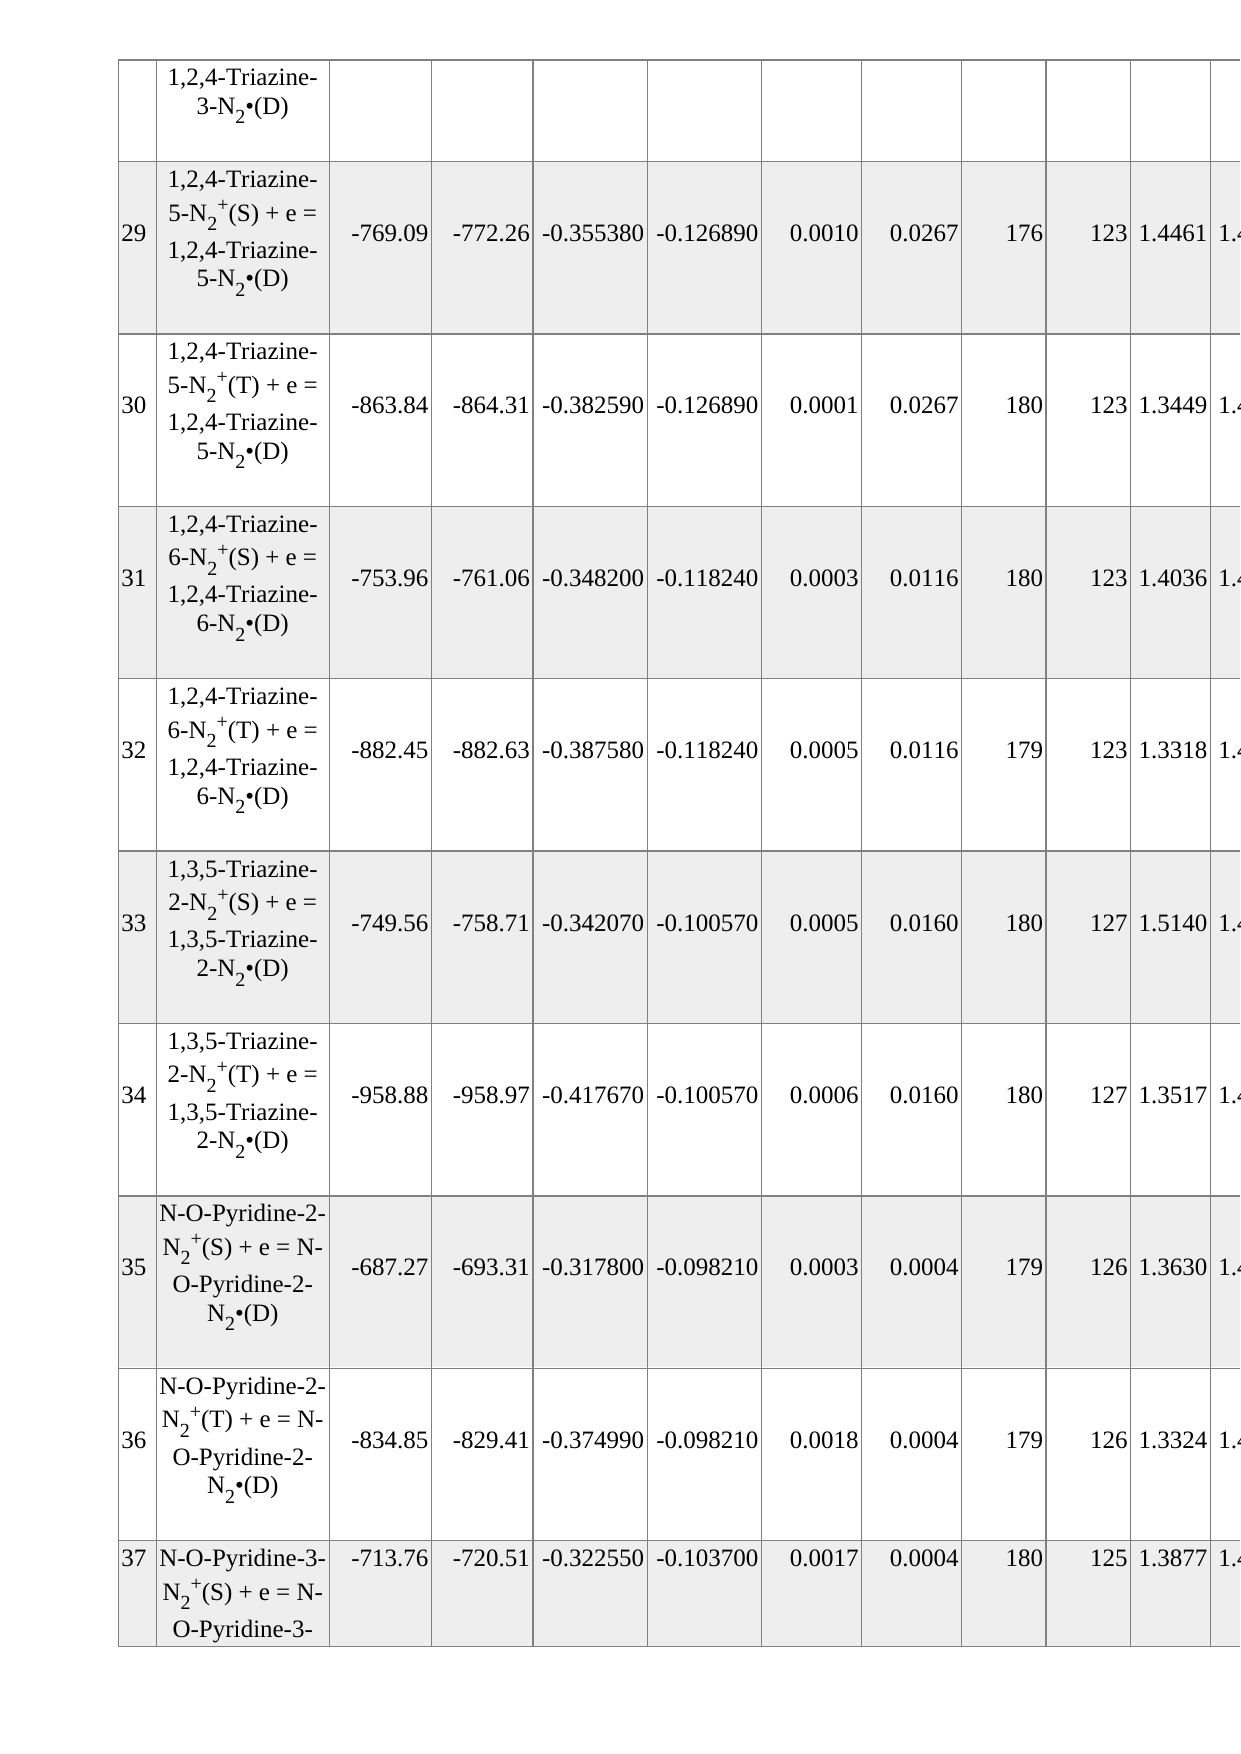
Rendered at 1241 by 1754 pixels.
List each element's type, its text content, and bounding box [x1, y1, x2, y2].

table_cell -758.71 [432, 852, 532, 1023]
table_cell 0.0003 [762, 1197, 861, 1367]
table_cell 1.3630 [1131, 1197, 1210, 1367]
table_cell -0.118240 [648, 679, 761, 850]
table_cell N-O-Pyridine-2-N2+(T) + e = N-O-Pyridine-2-N2•(D) [157, 1369, 329, 1540]
table_cell 33 [119, 852, 156, 1023]
table_cell 0.0005 [762, 852, 861, 1023]
table_cell 180 [962, 1541, 1045, 1646]
table_cell 1.4613 [1211, 1541, 1240, 1646]
table_cell 0.0267 [862, 162, 961, 333]
table_cell -753.96 [330, 507, 431, 678]
table_cell 1.3449 [1131, 335, 1210, 506]
table_cell 1,2,4-Triazine-5-N2+(S) + e = 1,2,4-Triazine-5-N2•(D) [157, 162, 329, 333]
table_cell 123 [1047, 162, 1130, 333]
table_cell [862, 61, 961, 161]
table_cell 126 [1047, 1369, 1130, 1540]
table_cell [1131, 61, 1210, 161]
table_cell 0.0004 [862, 1369, 961, 1540]
table_cell 1.4559 [1211, 852, 1240, 1023]
table_cell 1.4233 [1211, 1369, 1240, 1540]
table_cell 126 [1047, 1197, 1130, 1367]
table_cell [432, 61, 532, 161]
table_cell -0.355380 [534, 162, 647, 333]
table_cell [962, 61, 1045, 161]
table_cell -749.56 [330, 852, 431, 1023]
table_cell 0.0018 [762, 1369, 861, 1540]
table_cell -0.126890 [648, 335, 761, 506]
table_cell [648, 61, 761, 161]
table_cell 180 [962, 507, 1045, 678]
table_cell -0.348200 [534, 507, 647, 678]
table_cell 179 [962, 1369, 1045, 1540]
table_cell 1.4559 [1211, 1024, 1240, 1195]
table_cell 1,3,5-Triazine-2-N2+(T) + e = 1,3,5-Triazine-2-N2•(D) [157, 1024, 329, 1195]
table_cell 37 [119, 1541, 156, 1646]
table_cell -0.382590 [534, 335, 647, 506]
table_cell -834.85 [330, 1369, 431, 1540]
table_cell 1.3877 [1131, 1541, 1210, 1646]
table_cell -769.09 [330, 162, 431, 333]
table_cell -0.342070 [534, 852, 647, 1023]
table_cell -0.118240 [648, 507, 761, 678]
table_cell 35 [119, 1197, 156, 1367]
table_cell 125 [1047, 1541, 1130, 1646]
table_cell 0.0116 [862, 679, 961, 850]
table_cell -772.26 [432, 162, 532, 333]
table_cell -882.63 [432, 679, 532, 850]
table_cell 1.4623 [1211, 507, 1240, 678]
table_cell -864.31 [432, 335, 532, 506]
table_cell 32 [119, 679, 156, 850]
table_cell -0.417670 [534, 1024, 647, 1195]
table_cell -863.84 [330, 335, 431, 506]
table_cell -0.387580 [534, 679, 647, 850]
table_cell -829.41 [432, 1369, 532, 1540]
table_cell 1.4461 [1131, 162, 1210, 333]
table_cell -958.97 [432, 1024, 532, 1195]
table_cell 1,2,4-Triazine-6-N2+(T) + e = 1,2,4-Triazine-6-N2•(D) [157, 679, 329, 850]
table_cell 1,2,4-Triazine-6-N2+(S) + e = 1,2,4-Triazine-6-N2•(D) [157, 507, 329, 678]
table_cell 1.5140 [1131, 852, 1210, 1023]
table_cell 0.0017 [762, 1541, 861, 1646]
table_cell 0.0010 [762, 162, 861, 333]
table_cell 180 [962, 852, 1045, 1023]
table_cell 30 [119, 335, 156, 506]
table_cell 1.4610 [1211, 61, 1240, 161]
table_cell 1,3,5-Triazine-2-N2+(S) + e = 1,3,5-Triazine-2-N2•(D) [157, 852, 329, 1023]
table_cell -693.31 [432, 1197, 532, 1367]
table_cell 176 [962, 162, 1045, 333]
table_cell 36 [119, 1369, 156, 1540]
table_cell 31 [119, 507, 156, 678]
table_cell -687.27 [330, 1197, 431, 1367]
table_cell [119, 61, 156, 161]
table_cell [534, 61, 647, 161]
table_cell -713.76 [330, 1541, 431, 1646]
table_cell 0.0116 [862, 507, 961, 678]
table_cell 179 [962, 679, 1045, 850]
table_cell -0.374990 [534, 1369, 647, 1540]
table_cell 0.0004 [862, 1541, 961, 1646]
table_cell -761.06 [432, 507, 532, 678]
table_cell -0.103700 [648, 1541, 761, 1646]
table_cell 1.3324 [1131, 1369, 1210, 1540]
table_cell -0.100570 [648, 1024, 761, 1195]
table_cell 1.4036 [1131, 507, 1210, 678]
table_cell -0.126890 [648, 162, 761, 333]
table_cell 123 [1047, 335, 1130, 506]
table_cell 0.0267 [862, 335, 961, 506]
table_cell -720.51 [432, 1541, 532, 1646]
table_cell -0.098210 [648, 1369, 761, 1540]
table_cell -0.317800 [534, 1197, 647, 1367]
table_cell 123 [1047, 507, 1130, 678]
table_cell 1.4669 [1211, 162, 1240, 333]
table_cell 0.0003 [762, 507, 861, 678]
table_cell [762, 61, 861, 161]
table_cell 1.4669 [1211, 335, 1240, 506]
table_cell 1,2,4-Triazine-3-N2•(D) [157, 61, 329, 161]
table_cell N-O-Pyridine-2-N2+(S) + e = N-O-Pyridine-2-N2•(D) [157, 1197, 329, 1367]
table_cell 180 [962, 335, 1045, 506]
table_cell 127 [1047, 1024, 1130, 1195]
table_cell 0.0004 [862, 1197, 961, 1367]
table_cell 180 [962, 1024, 1045, 1195]
table_cell [1047, 61, 1130, 161]
table_cell 1.3318 [1131, 679, 1210, 850]
table_cell 0.0001 [762, 335, 861, 506]
table_cell 123 [1047, 679, 1130, 850]
table_cell -0.100570 [648, 852, 761, 1023]
table_cell 0.0160 [862, 1024, 961, 1195]
table_cell -0.322550 [534, 1541, 647, 1646]
table_cell 1.4233 [1211, 1197, 1240, 1367]
table_cell -882.45 [330, 679, 431, 850]
table_cell -0.098210 [648, 1197, 761, 1367]
table_cell 127 [1047, 852, 1130, 1023]
table_cell 0.0006 [762, 1024, 861, 1195]
table_cell 1.4623 [1211, 679, 1240, 850]
table_cell 179 [962, 1197, 1045, 1367]
table_cell [330, 61, 431, 161]
table_cell 29 [119, 162, 156, 333]
table_cell 1,2,4-Triazine-5-N2+(T) + e = 1,2,4-Triazine-5-N2•(D) [157, 335, 329, 506]
table_cell 34 [119, 1024, 156, 1195]
table_cell 1.3517 [1131, 1024, 1210, 1195]
table_cell 0.0005 [762, 679, 861, 850]
table_cell N-O-Pyridine-3-N2+(S) + e = N-O-Pyridine-3- [157, 1541, 329, 1646]
table_cell 0.0160 [862, 852, 961, 1023]
table_cell -958.88 [330, 1024, 431, 1195]
